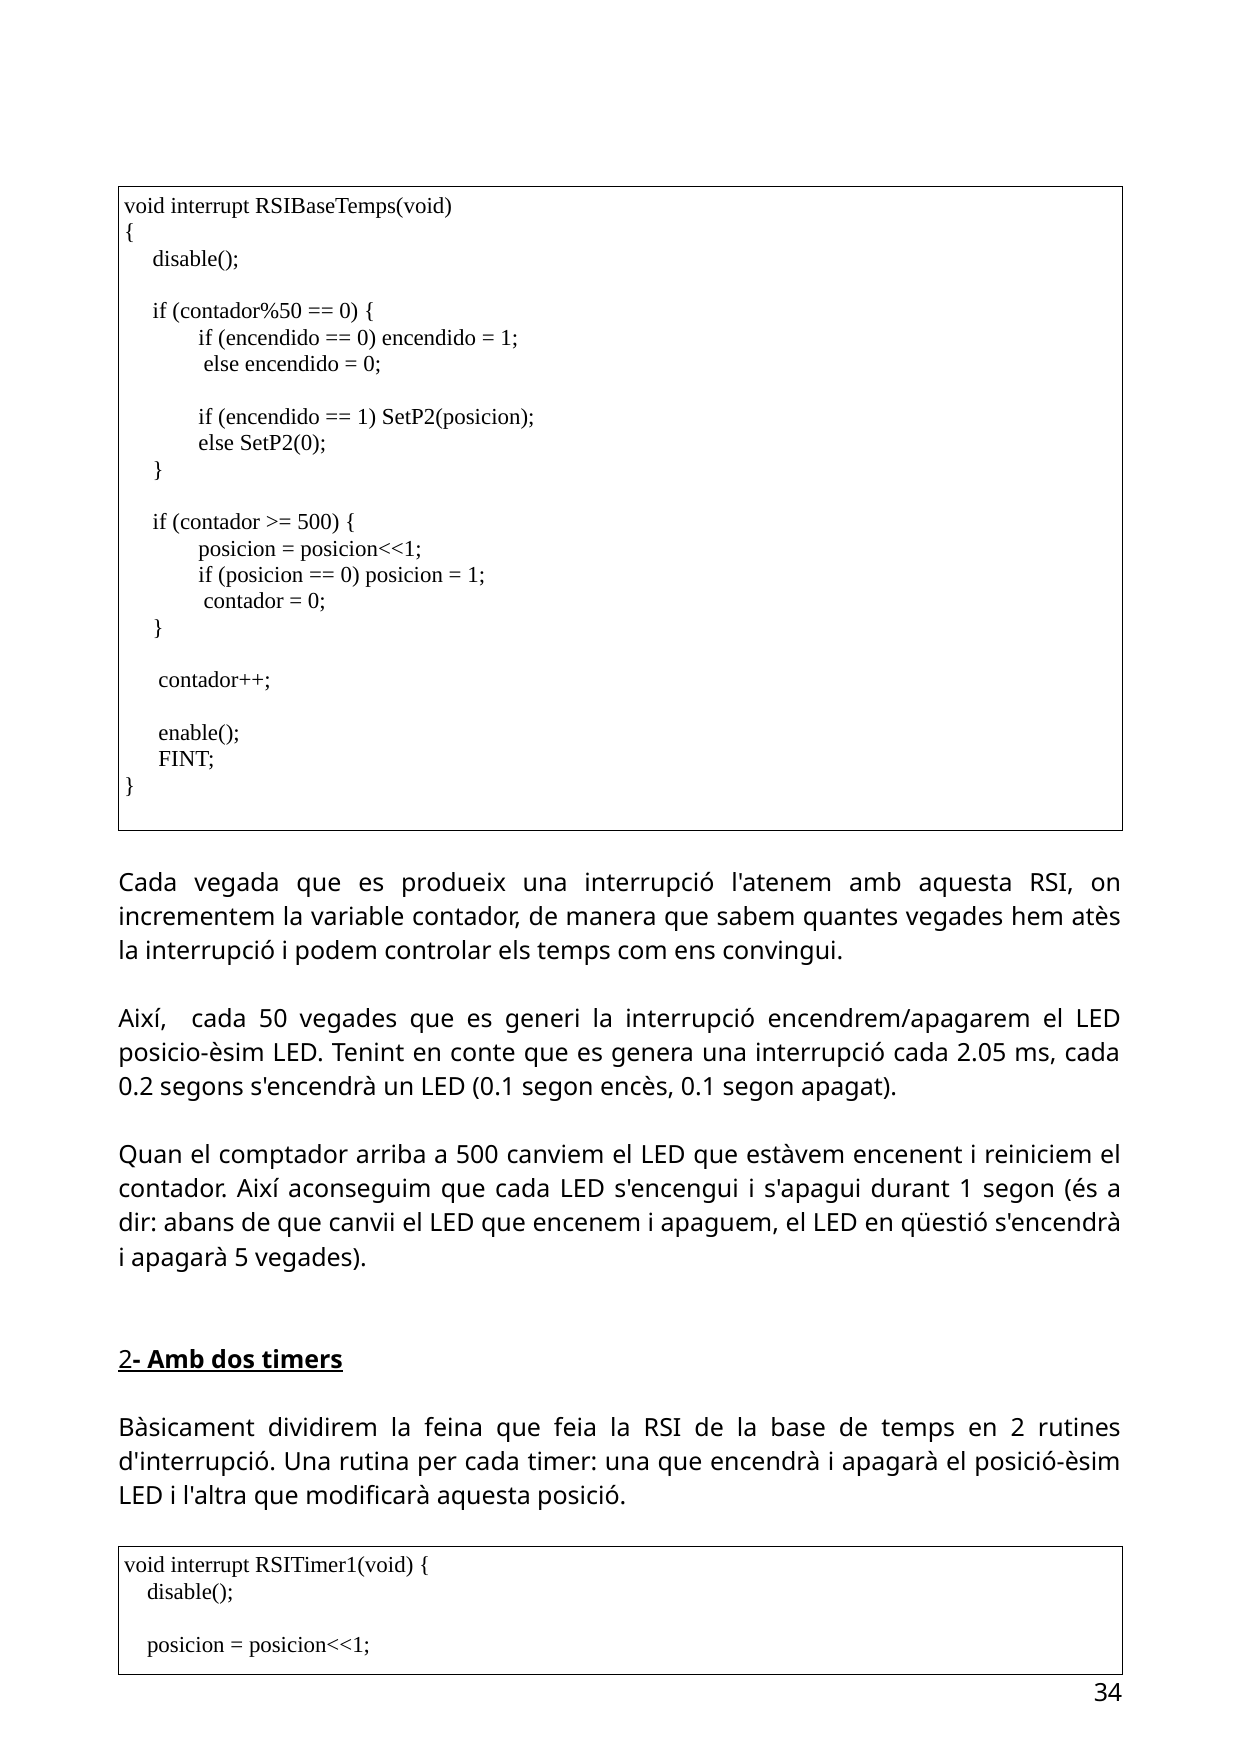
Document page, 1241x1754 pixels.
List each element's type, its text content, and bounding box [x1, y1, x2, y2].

text Cada vegada que es produeix una interrupció l'atenem amb aquesta RSI, on incrementem la variable contador, de manera que sabem quantes vegades hem atès la interrupció i podem controlar els temps com ens convingui. [118, 864, 1122, 967]
text Així, cada 50 vegades que es generi la interrupció encendrem/apagarem el LED posicio-èsim LED. Tenint en conte que es genera una interrupció cada 2.05 ms, cada 0.2 segons s'encendrà un LED (0.1 segon encès, 0.1 segon apagat). [118, 1001, 1122, 1103]
text Bàsicament dividirem la feina que feia la RSI de la base de temps en 2 rutines d'interrupció. Una rutina per cada timer: una que encendrà i apagarà el posició-èsim LED i l'altra que modificarà aquesta posició. [118, 1409, 1122, 1512]
text Quan el comptador arriba a 500 canviem el LED que estàvem encenent i reiniciem el contador. Així aconseguim que cada LED s'encengui i s'apagui durant 1 segon (és a dir: abans de que canvii el LED que encenem i apaguem, el LED en qüestió s'encendrà i apagarà 5 vegades). [118, 1137, 1122, 1273]
table_header void interrupt RSIBaseTemps(void) { disable(); if (contador%50 == 0) { if (encendido == 0) encendido = 1; else encendido = 0; if (encendido == 1) SetP2(posicion); else SetP2(0); } if (contador >= 500) { posicion = posicion<<1; if (posicion == 0) posicion = 1; contador = 0; } contador++; enable(); FINT; } [119, 187, 1122, 830]
text 2- Amb dos timers [118, 1341, 1122, 1375]
table_header void interrupt RSITimer1(void) { disable(); posicion = posicion<<1; [119, 1547, 1122, 1674]
